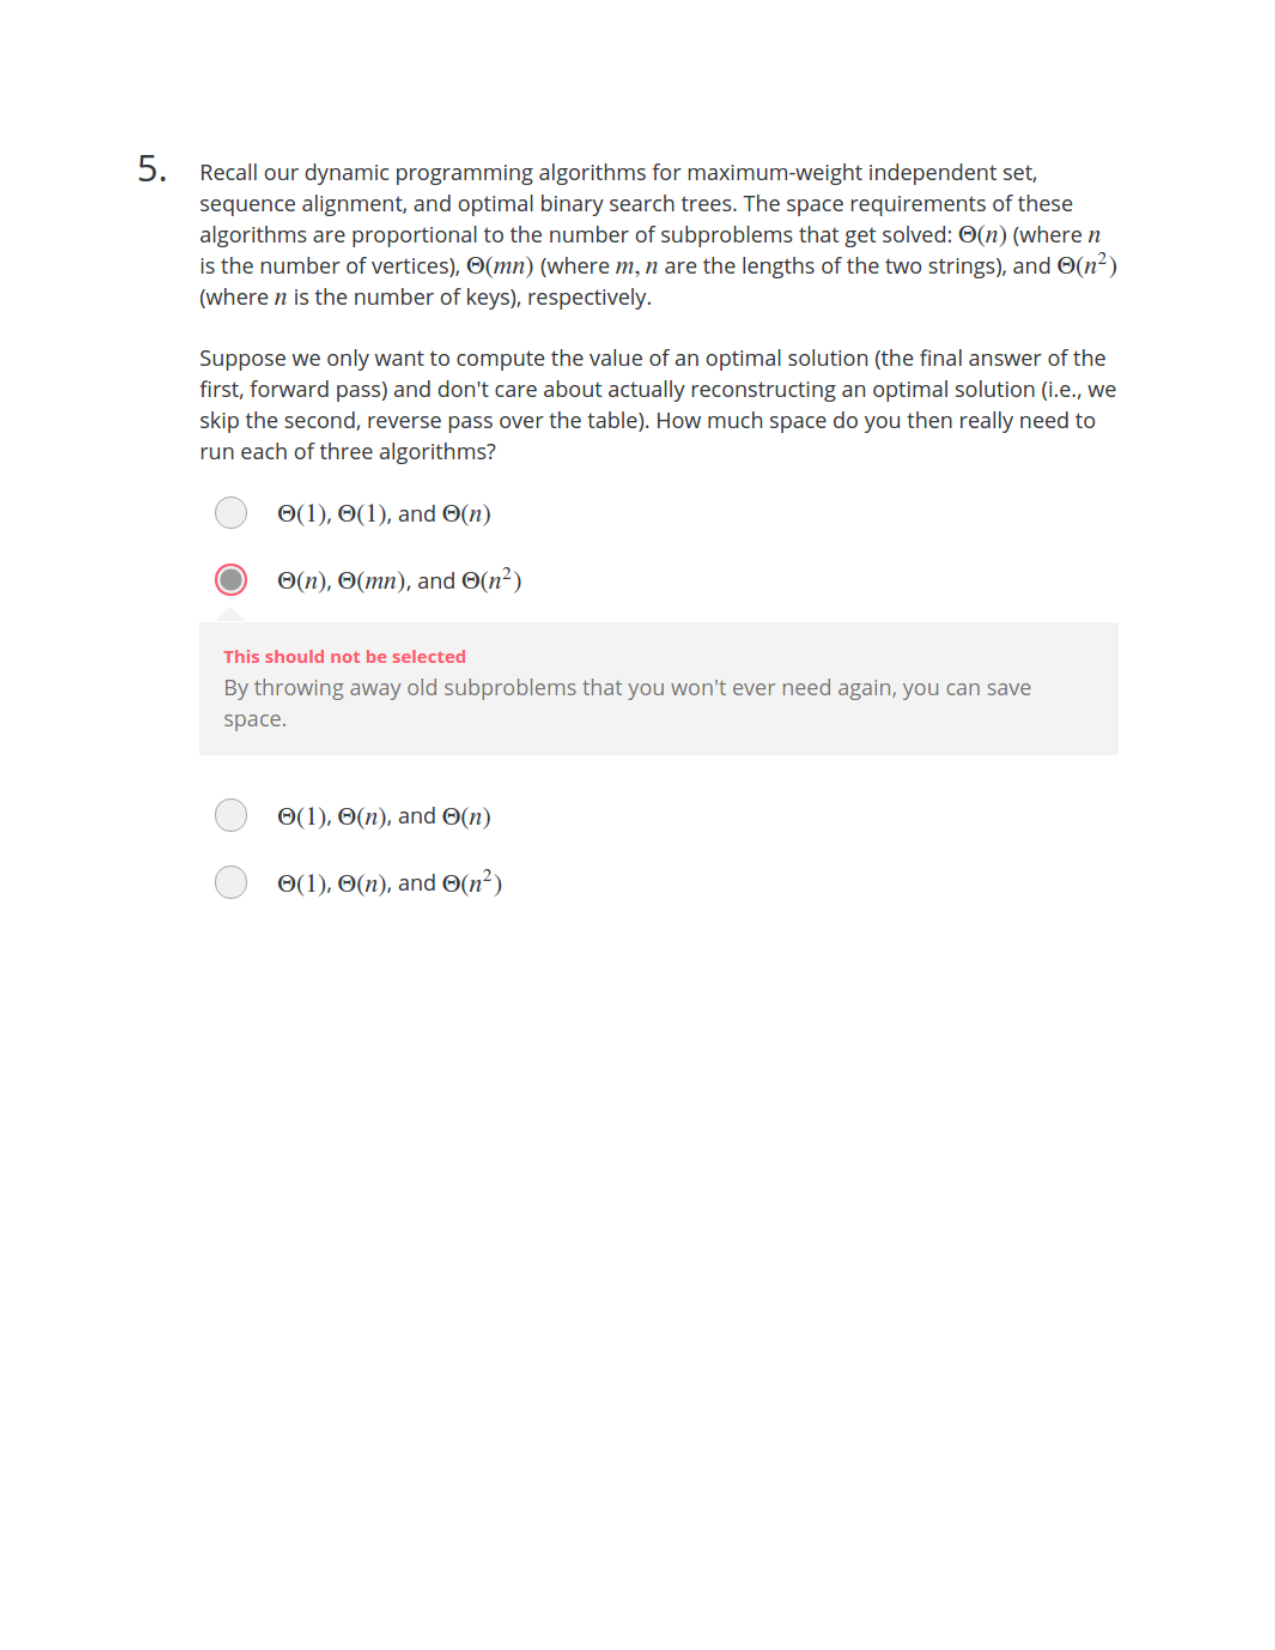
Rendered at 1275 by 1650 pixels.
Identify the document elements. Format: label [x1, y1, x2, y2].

picture [118, 118, 1157, 947]
